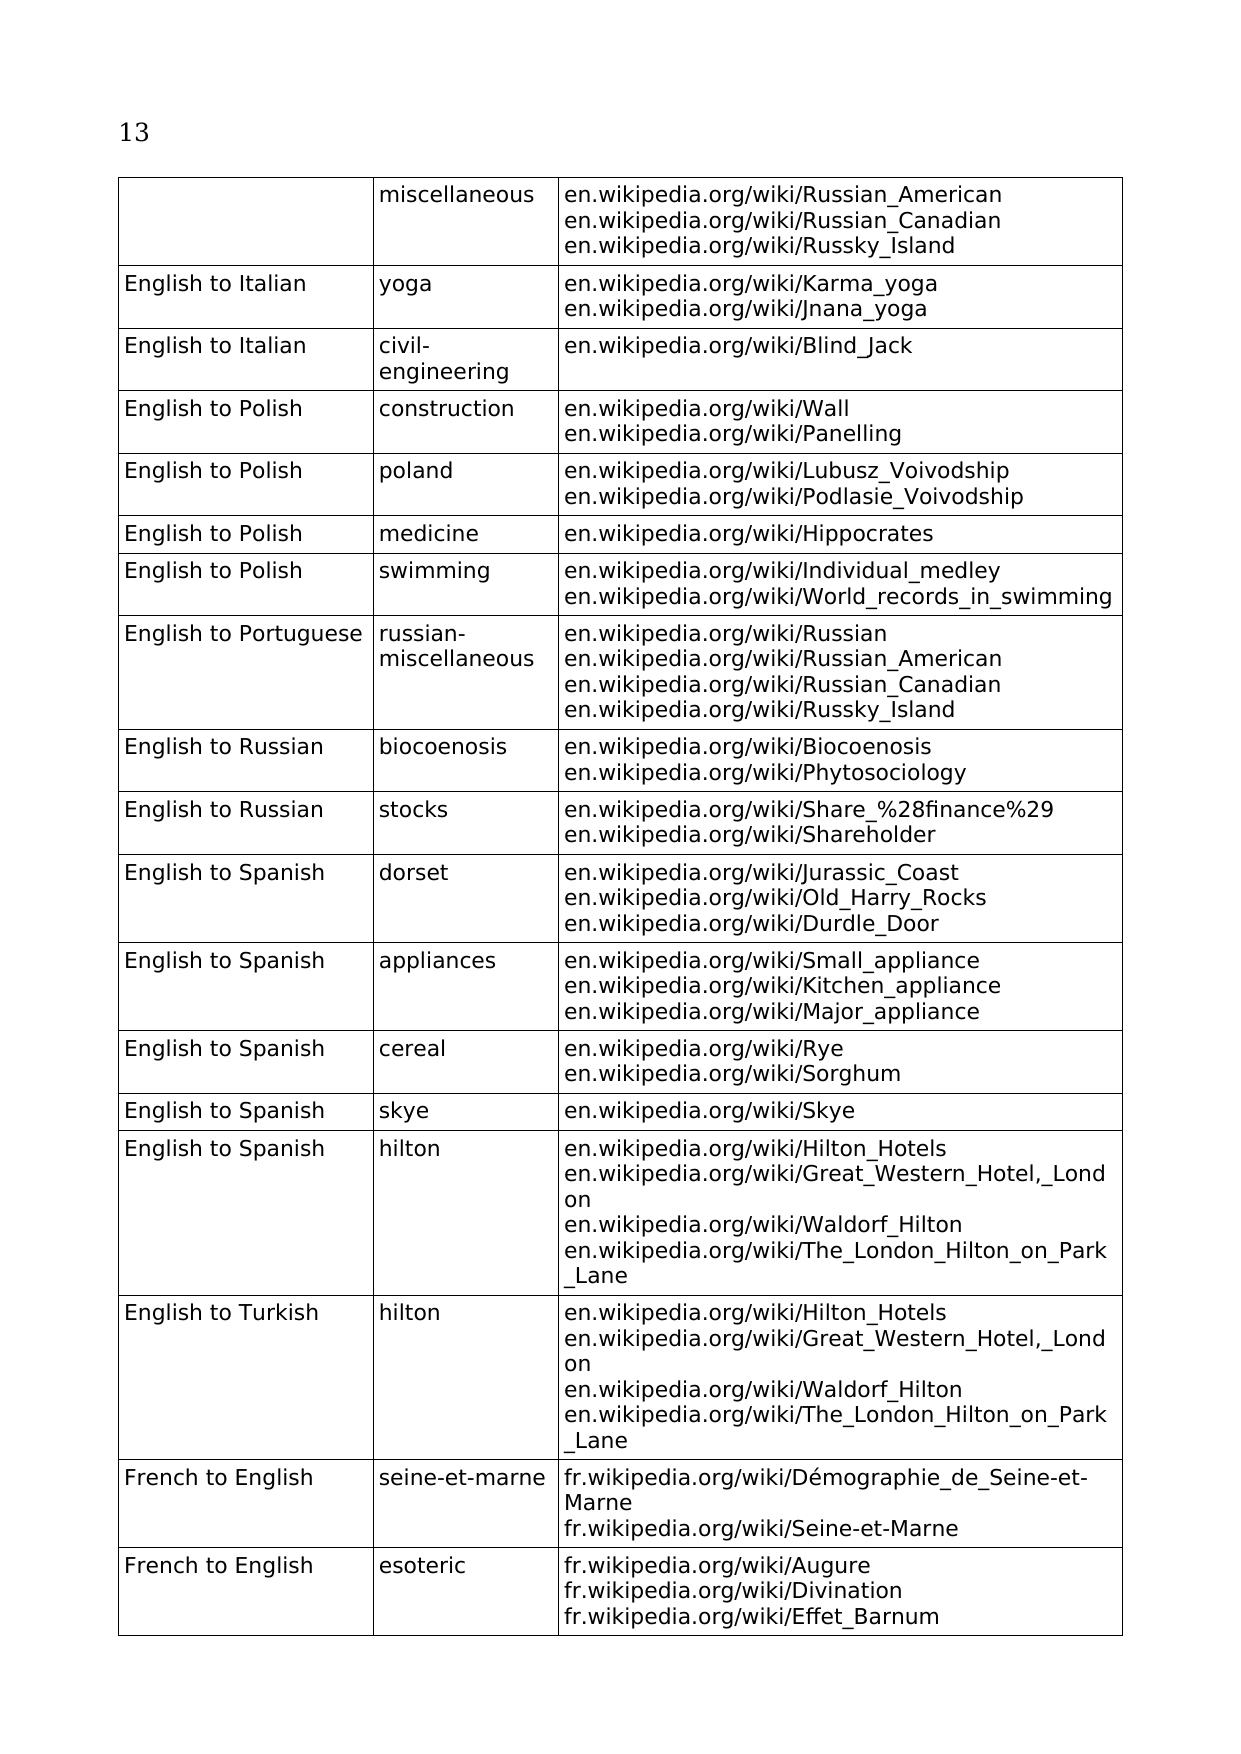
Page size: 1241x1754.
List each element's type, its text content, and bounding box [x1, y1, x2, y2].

table_cell fr.wikipedia.org/wiki/Démographie_de_Seine-et-Marne fr.wikipedia.org/wiki/Seine-et-Marne [559, 1460, 1122, 1547]
table_cell construction [374, 391, 558, 453]
table_cell en.wikipedia.org/wiki/Wall en.wikipedia.org/wiki/Panelling [559, 391, 1122, 453]
table_cell English to Spanish [119, 855, 373, 942]
table_cell English to Spanish [119, 1031, 373, 1093]
table_cell [119, 178, 373, 265]
table_cell cereal [374, 1031, 558, 1093]
table_cell en.wikipedia.org/wiki/Karma_yoga en.wikipedia.org/wiki/Jnana_yoga [559, 266, 1122, 327]
table_cell English to Polish [119, 516, 373, 552]
table_cell French to English [119, 1548, 373, 1635]
table_cell English to Italian [119, 329, 373, 390]
table_cell en.wikipedia.org/wiki/Biocoenosis en.wikipedia.org/wiki/Phytosociology [559, 730, 1122, 791]
table_cell miscellaneous [374, 178, 558, 265]
table_cell russian-miscellaneous [374, 616, 558, 729]
table_cell en.wikipedia.org/wiki/Russian_American en.wikipedia.org/wiki/Russian_Canadian en.wikipedia.org/wiki/Russky_Island [559, 178, 1122, 265]
table_cell English to Portuguese [119, 616, 373, 729]
table_cell English to Polish [119, 454, 373, 515]
table_cell French to English [119, 1460, 373, 1547]
table_cell English to Spanish [119, 1131, 373, 1294]
table_cell en.wikipedia.org/wiki/Hilton_Hotels en.wikipedia.org/wiki/Great_Western_Hotel,_London en.wikipedia.org/wiki/Waldorf_Hilton en.wikipedia.org/wiki/The_London_Hilton_on_Park_Lane [559, 1131, 1122, 1294]
table_cell English to Polish [119, 391, 373, 453]
table_cell hilton [374, 1131, 558, 1294]
table_cell English to Italian [119, 266, 373, 327]
table_cell en.wikipedia.org/wiki/Hilton_Hotels en.wikipedia.org/wiki/Great_Western_Hotel,_London en.wikipedia.org/wiki/Waldorf_Hilton en.wikipedia.org/wiki/The_London_Hilton_on_Park_Lane [559, 1296, 1122, 1459]
table_cell en.wikipedia.org/wiki/Jurassic_Coast en.wikipedia.org/wiki/Old_Harry_Rocks en.wikipedia.org/wiki/Durdle_Door [559, 855, 1122, 942]
table_cell en.wikipedia.org/wiki/Blind_Jack [559, 329, 1122, 390]
table_cell English to Polish [119, 554, 373, 615]
table_cell dorset [374, 855, 558, 942]
table_cell en.wikipedia.org/wiki/Individual_medley en.wikipedia.org/wiki/World_records_in_swimming [559, 554, 1122, 615]
table_cell appliances [374, 943, 558, 1030]
table_cell seine-et-marne [374, 1460, 558, 1547]
table_cell English to Russian [119, 792, 373, 854]
table_cell English to Spanish [119, 943, 373, 1030]
table_cell medicine [374, 516, 558, 552]
table_cell en.wikipedia.org/wiki/Skye [559, 1094, 1122, 1130]
table_cell skye [374, 1094, 558, 1130]
table_cell en.wikipedia.org/wiki/Share_%28finance%29 en.wikipedia.org/wiki/Shareholder [559, 792, 1122, 854]
table_cell swimming [374, 554, 558, 615]
table_cell hilton [374, 1296, 558, 1459]
table_cell English to Russian [119, 730, 373, 791]
table_cell yoga [374, 266, 558, 327]
table_cell en.wikipedia.org/wiki/Rye en.wikipedia.org/wiki/Sorghum [559, 1031, 1122, 1093]
table_cell en.wikipedia.org/wiki/Small_appliance en.wikipedia.org/wiki/Kitchen_appliance en.wikipedia.org/wiki/Major_appliance [559, 943, 1122, 1030]
table_cell English to Spanish [119, 1094, 373, 1130]
table_cell fr.wikipedia.org/wiki/Augure fr.wikipedia.org/wiki/Divination fr.wikipedia.org/wiki/Effet_Barnum [559, 1548, 1122, 1635]
table_cell poland [374, 454, 558, 515]
table_cell stocks [374, 792, 558, 854]
table_cell en.wikipedia.org/wiki/Russian en.wikipedia.org/wiki/Russian_American en.wikipedia.org/wiki/Russian_Canadian en.wikipedia.org/wiki/Russky_Island [559, 616, 1122, 729]
table_cell esoteric [374, 1548, 558, 1635]
table_cell biocoenosis [374, 730, 558, 791]
table_cell en.wikipedia.org/wiki/Hippocrates [559, 516, 1122, 552]
table_cell en.wikipedia.org/wiki/Lubusz_Voivodship en.wikipedia.org/wiki/Podlasie_Voivodship [559, 454, 1122, 515]
table_cell English to Turkish [119, 1296, 373, 1459]
table_cell civil-engineering [374, 329, 558, 390]
